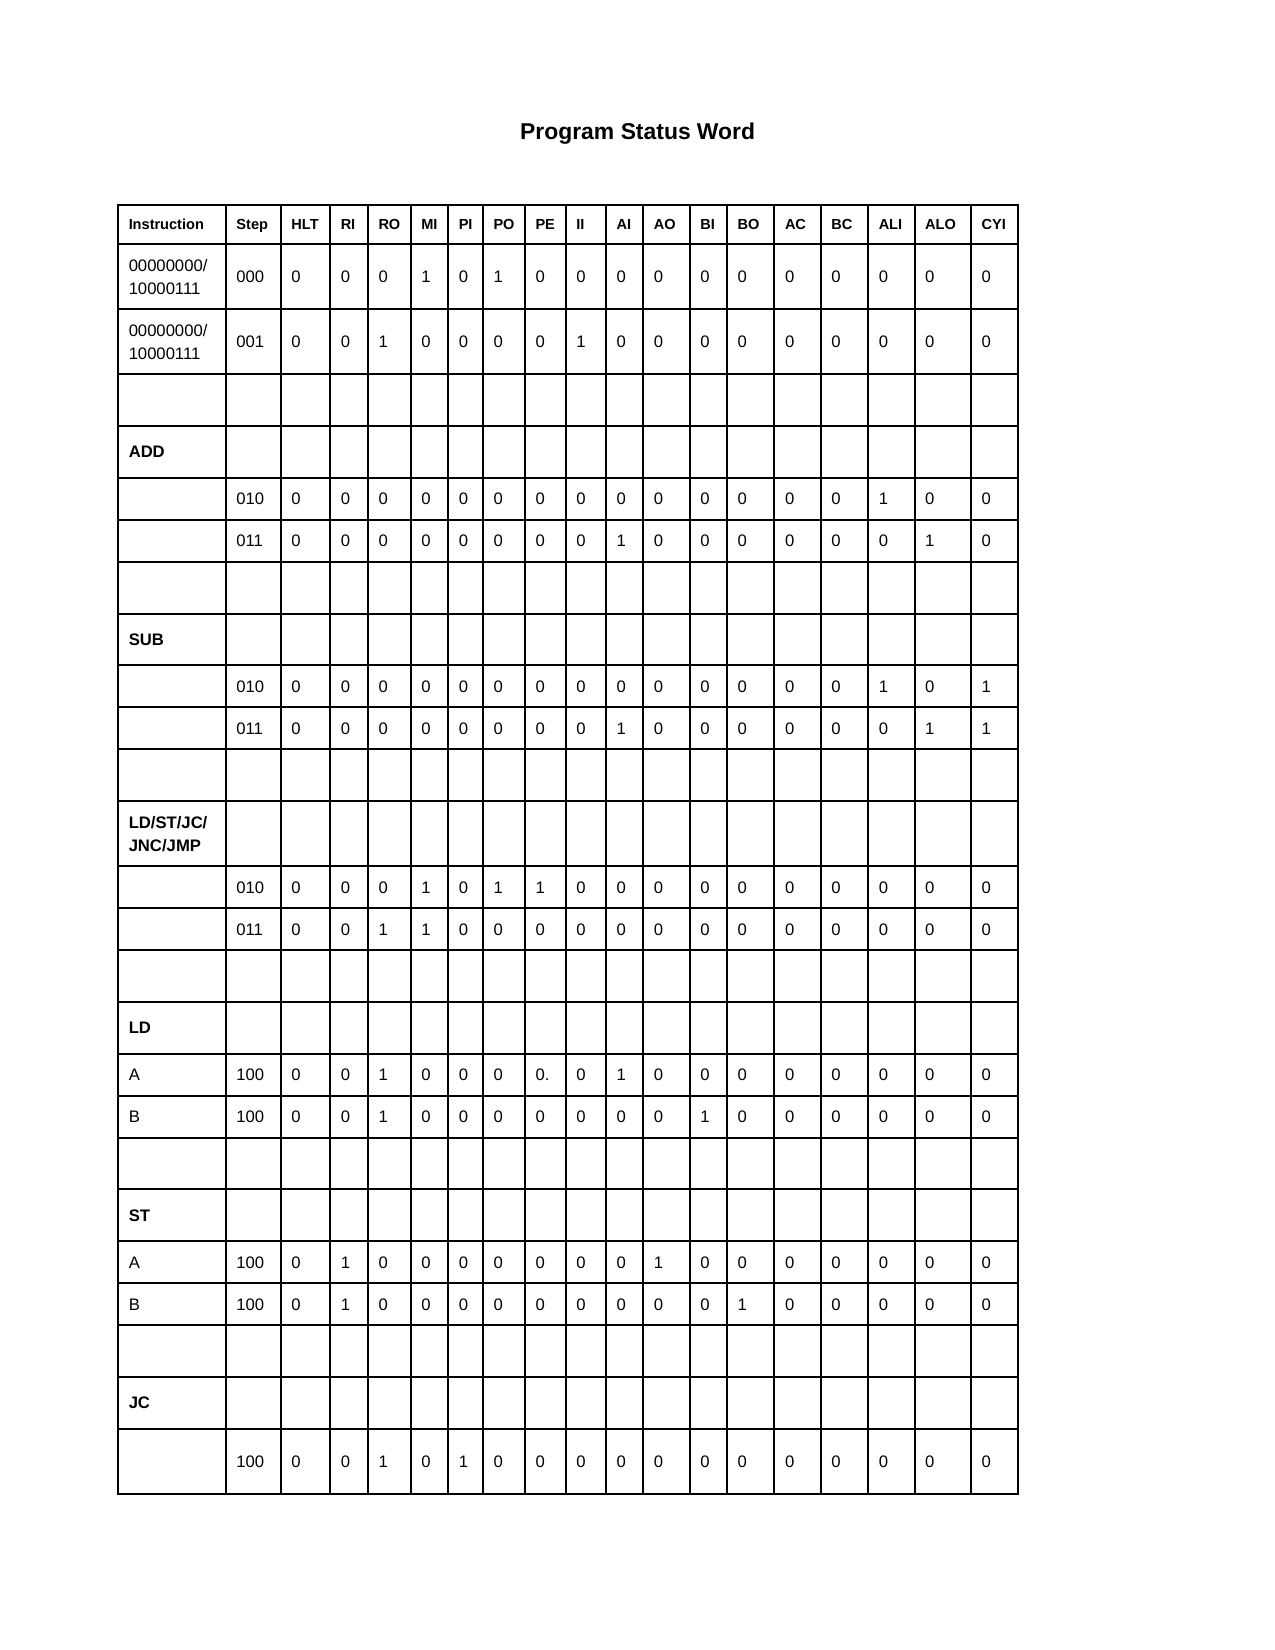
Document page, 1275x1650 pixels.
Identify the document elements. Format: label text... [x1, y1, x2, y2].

table_cell [775, 563, 820, 612]
table_cell 0 [526, 1242, 565, 1282]
table_cell [449, 375, 482, 425]
table_cell 1 [607, 521, 642, 561]
table_cell [331, 1003, 367, 1052]
table_cell [412, 1003, 447, 1052]
table_cell 0 [644, 479, 689, 519]
table_cell [822, 1139, 867, 1188]
table_cell [484, 427, 524, 477]
table_cell [728, 1190, 773, 1240]
table_cell 0 [282, 1430, 329, 1492]
table_cell [607, 615, 642, 664]
table_cell 0 [691, 666, 726, 706]
table_cell 0 [869, 1055, 914, 1094]
table_cell [567, 1378, 605, 1427]
table_cell [526, 1326, 565, 1376]
table_cell [916, 563, 970, 612]
table_cell 0 [869, 310, 914, 373]
table_cell [412, 1139, 447, 1188]
table_cell 0 [369, 708, 410, 748]
table_header Step [227, 206, 280, 243]
table_cell [369, 951, 410, 1001]
table_cell [691, 427, 726, 477]
table_cell [282, 615, 329, 664]
table_cell [369, 802, 410, 865]
table_cell [526, 427, 565, 477]
table_cell 011 [227, 909, 280, 949]
table_cell 0 [369, 666, 410, 706]
table_cell [484, 1139, 524, 1188]
table_cell [119, 1326, 225, 1376]
table_cell [567, 1139, 605, 1188]
table_cell [691, 375, 726, 425]
table_cell 0 [972, 1430, 1017, 1492]
table_cell 0 [412, 708, 447, 748]
table_cell 0 [484, 310, 524, 373]
table_header AO [644, 206, 689, 243]
table_cell 0 [449, 1284, 482, 1324]
table_cell [484, 750, 524, 800]
table_cell 0 [484, 1430, 524, 1492]
table_cell 0 [775, 666, 820, 706]
table_cell 0 [869, 867, 914, 907]
table_cell [607, 750, 642, 800]
table_cell 0 [691, 867, 726, 907]
table_cell 0 [972, 1284, 1017, 1324]
table_cell [526, 750, 565, 800]
table_cell LD/ST/JC/ JNC/JMP [119, 802, 225, 865]
table_cell [869, 951, 914, 1001]
table_cell 0 [607, 1284, 642, 1324]
table_cell [916, 1190, 970, 1240]
table_cell [484, 951, 524, 1001]
table_cell [728, 1139, 773, 1188]
table_cell [644, 427, 689, 477]
table_cell 0 [449, 310, 482, 373]
table_cell [869, 1003, 914, 1052]
table_cell 0 [916, 1284, 970, 1324]
table_cell 011 [227, 521, 280, 561]
table_cell 0 [567, 666, 605, 706]
table_cell 010 [227, 666, 280, 706]
table_cell [728, 375, 773, 425]
table_cell [282, 375, 329, 425]
table_cell [369, 1190, 410, 1240]
table_cell [449, 802, 482, 865]
table_cell 0 [282, 1055, 329, 1094]
table_cell 1 [728, 1284, 773, 1324]
table_header RI [331, 206, 367, 243]
table_cell 1 [869, 666, 914, 706]
table_cell 0 [728, 708, 773, 748]
table_cell 0 [869, 1430, 914, 1492]
table_cell 0 [526, 521, 565, 561]
table_cell 0 [644, 1430, 689, 1492]
table_cell [822, 1003, 867, 1052]
table_cell [227, 1003, 280, 1052]
table_cell [775, 802, 820, 865]
table_cell [526, 1139, 565, 1188]
table_cell 1 [607, 1055, 642, 1094]
table_cell [644, 1326, 689, 1376]
table_cell [972, 427, 1017, 477]
table_header AI [607, 206, 642, 243]
table_cell 0 [449, 1097, 482, 1137]
table_cell 1 [691, 1097, 726, 1137]
table_cell 0 [691, 479, 726, 519]
table_cell [369, 563, 410, 612]
table_cell [484, 375, 524, 425]
table_cell A [119, 1055, 225, 1094]
table_cell [916, 1326, 970, 1376]
table_cell 0 [369, 1242, 410, 1282]
table_cell [227, 375, 280, 425]
table_cell 0 [916, 479, 970, 519]
table_cell 0 [644, 909, 689, 949]
table_cell 0 [822, 708, 867, 748]
table_cell 001 [227, 310, 280, 373]
table_cell [449, 1326, 482, 1376]
table_cell 1 [607, 708, 642, 748]
table_cell 011 [227, 708, 280, 748]
table_cell 100 [227, 1284, 280, 1324]
table_cell 0 [972, 1055, 1017, 1094]
table_cell [484, 1326, 524, 1376]
table_cell 0 [775, 310, 820, 373]
table_cell 0 [972, 867, 1017, 907]
table_cell [972, 750, 1017, 800]
table_cell [567, 1326, 605, 1376]
table_cell 0 [331, 867, 367, 907]
table_cell 0 [869, 245, 914, 308]
table_cell [644, 750, 689, 800]
table_header ALO [916, 206, 970, 243]
table_cell [728, 802, 773, 865]
table_cell 0 [526, 310, 565, 373]
table_cell 0. [526, 1055, 565, 1094]
table_cell [775, 615, 820, 664]
table_cell [119, 909, 225, 949]
table_cell 0 [449, 479, 482, 519]
table_cell [972, 1139, 1017, 1188]
table_cell [119, 521, 225, 561]
table_cell [916, 750, 970, 800]
table_cell [331, 951, 367, 1001]
table_cell 0 [869, 909, 914, 949]
table_cell [227, 1378, 280, 1427]
table_cell 0 [644, 708, 689, 748]
table_cell 0 [728, 1242, 773, 1282]
table_cell 0 [869, 1097, 914, 1137]
table_cell 0 [822, 245, 867, 308]
table_cell 0 [282, 1284, 329, 1324]
table_cell [412, 750, 447, 800]
table_cell [369, 1326, 410, 1376]
table_cell [412, 1326, 447, 1376]
table_cell [227, 750, 280, 800]
table_cell 1 [972, 666, 1017, 706]
table_cell 0 [691, 1284, 726, 1324]
table_cell 0 [822, 1284, 867, 1324]
table_cell [644, 951, 689, 1001]
table_cell 1 [526, 867, 565, 907]
table_cell 1 [484, 867, 524, 907]
table_cell [369, 750, 410, 800]
table_cell [331, 1139, 367, 1188]
table_cell [728, 563, 773, 612]
table_cell 0 [775, 1242, 820, 1282]
table_cell [916, 427, 970, 477]
table_cell [369, 1378, 410, 1427]
table_cell 0 [644, 310, 689, 373]
table_cell 0 [972, 1242, 1017, 1282]
table_cell 0 [775, 245, 820, 308]
table_cell 0 [728, 666, 773, 706]
table_cell [567, 802, 605, 865]
table_cell [691, 802, 726, 865]
table_cell 0 [484, 666, 524, 706]
table_cell [449, 1139, 482, 1188]
table_cell A [119, 1242, 225, 1282]
table_cell [331, 1326, 367, 1376]
table_cell 0 [484, 909, 524, 949]
table_cell [526, 1003, 565, 1052]
table_cell [567, 427, 605, 477]
table_cell [869, 1190, 914, 1240]
table_cell 0 [412, 479, 447, 519]
table_cell [412, 802, 447, 865]
table_cell [644, 1139, 689, 1188]
table_cell 0 [728, 909, 773, 949]
table_cell 0 [607, 245, 642, 308]
table_cell [607, 427, 642, 477]
table_cell [526, 1378, 565, 1427]
table_cell [822, 563, 867, 612]
table_cell 0 [412, 1284, 447, 1324]
table_cell 1 [644, 1242, 689, 1282]
table_cell [449, 1378, 482, 1427]
table_cell 0 [775, 909, 820, 949]
table_cell [822, 615, 867, 664]
table_cell [227, 427, 280, 477]
table_cell [282, 1326, 329, 1376]
table_cell 0 [644, 1284, 689, 1324]
table_cell [972, 1190, 1017, 1240]
table_cell 100 [227, 1430, 280, 1492]
table_cell 0 [916, 1242, 970, 1282]
table_cell [775, 1378, 820, 1427]
table_cell [869, 375, 914, 425]
table_cell [331, 1378, 367, 1427]
table_cell 0 [331, 1055, 367, 1094]
table_cell [972, 1378, 1017, 1427]
table_cell [916, 1139, 970, 1188]
table_cell [822, 375, 867, 425]
table_cell 1 [567, 310, 605, 373]
table_cell [282, 802, 329, 865]
table_cell 0 [607, 479, 642, 519]
table_cell 0 [369, 1284, 410, 1324]
table_cell [775, 1139, 820, 1188]
table_cell 0 [822, 867, 867, 907]
table_cell 0 [567, 708, 605, 748]
table_cell [607, 1003, 642, 1052]
table_cell [227, 1190, 280, 1240]
table_cell [728, 750, 773, 800]
table_cell [972, 802, 1017, 865]
table_cell JC [119, 1378, 225, 1427]
table_cell [449, 427, 482, 477]
table_cell 0 [916, 909, 970, 949]
table_header BO [728, 206, 773, 243]
table_cell [822, 1378, 867, 1427]
table_cell 0 [691, 521, 726, 561]
table_cell 0 [822, 666, 867, 706]
table_cell SUB [119, 615, 225, 664]
table_cell 0 [869, 1242, 914, 1282]
table_cell [822, 1326, 867, 1376]
table_cell 0 [567, 1055, 605, 1094]
table_cell [916, 1003, 970, 1052]
table_cell 0 [972, 909, 1017, 949]
table_cell 0 [728, 521, 773, 561]
table_cell [282, 750, 329, 800]
table_cell 0 [972, 1097, 1017, 1137]
table_cell [484, 1190, 524, 1240]
table_cell [607, 1378, 642, 1427]
table_cell 0 [567, 521, 605, 561]
table_cell [567, 750, 605, 800]
table_cell 0 [728, 245, 773, 308]
table_cell 0 [691, 245, 726, 308]
table_cell 0 [449, 867, 482, 907]
table_cell [412, 1190, 447, 1240]
table_cell 0 [775, 708, 820, 748]
table_cell 0 [691, 310, 726, 373]
table_header Instruction [119, 206, 225, 243]
table_cell 1 [369, 909, 410, 949]
table_cell [916, 615, 970, 664]
table_cell [227, 563, 280, 612]
table_cell 00000000/ 10000111 [119, 310, 225, 373]
table_cell 1 [916, 521, 970, 561]
table_cell 0 [916, 1430, 970, 1492]
table_cell 0 [282, 521, 329, 561]
table_cell 0 [526, 1430, 565, 1492]
table_cell ST [119, 1190, 225, 1240]
table_cell 0 [916, 245, 970, 308]
table_cell [644, 802, 689, 865]
table_header PO [484, 206, 524, 243]
table_cell [331, 802, 367, 865]
table_cell 0 [822, 310, 867, 373]
table_cell [916, 951, 970, 1001]
table_cell [526, 375, 565, 425]
table_cell 0 [449, 1242, 482, 1282]
table_cell [869, 1139, 914, 1188]
table_cell 0 [369, 479, 410, 519]
table_cell 0 [484, 521, 524, 561]
table_cell 0 [728, 1430, 773, 1492]
table_cell 0 [449, 245, 482, 308]
table_cell 0 [412, 521, 447, 561]
table_cell [484, 802, 524, 865]
table_cell [691, 563, 726, 612]
table_cell 0 [607, 1097, 642, 1137]
table_cell [728, 615, 773, 664]
table_cell [775, 1326, 820, 1376]
table_cell 0 [412, 1055, 447, 1094]
table_cell 0 [869, 708, 914, 748]
table_cell 0 [644, 1055, 689, 1094]
table_cell [916, 1378, 970, 1427]
table_cell [449, 615, 482, 664]
table_cell 1 [369, 1097, 410, 1137]
table_cell [412, 563, 447, 612]
table_cell [644, 615, 689, 664]
table_cell 0 [567, 909, 605, 949]
table_cell [282, 1139, 329, 1188]
table_cell [869, 1326, 914, 1376]
table_cell 0 [331, 310, 367, 373]
table_cell [449, 1003, 482, 1052]
table_cell 0 [644, 245, 689, 308]
table_header BC [822, 206, 867, 243]
table_cell [972, 375, 1017, 425]
table_cell [775, 427, 820, 477]
table_cell 1 [369, 310, 410, 373]
table_cell [119, 750, 225, 800]
table_cell [369, 1003, 410, 1052]
table_cell 0 [822, 521, 867, 561]
table_cell [412, 615, 447, 664]
table_cell [119, 867, 225, 907]
table_cell [227, 615, 280, 664]
table_cell [728, 1378, 773, 1427]
table_cell 0 [526, 245, 565, 308]
table_cell 0 [331, 1097, 367, 1137]
table_cell [119, 563, 225, 612]
table_cell [775, 1003, 820, 1052]
text Program Status Word [118, 118, 1157, 144]
table_cell 0 [822, 909, 867, 949]
table_cell 0 [607, 1430, 642, 1492]
table_cell 0 [282, 867, 329, 907]
table_cell [119, 1430, 225, 1492]
table_cell 0 [644, 521, 689, 561]
table_cell 0 [775, 479, 820, 519]
table_cell [822, 802, 867, 865]
table_cell [567, 375, 605, 425]
table_cell LD [119, 1003, 225, 1052]
table_cell 0 [526, 666, 565, 706]
table_cell 1 [916, 708, 970, 748]
table_cell [644, 375, 689, 425]
table_cell [227, 1326, 280, 1376]
table_cell 0 [972, 245, 1017, 308]
table_cell [869, 802, 914, 865]
table_cell 0 [282, 1242, 329, 1282]
table_cell [369, 1139, 410, 1188]
table_cell 1 [331, 1242, 367, 1282]
table_cell 0 [728, 479, 773, 519]
table_cell [728, 1003, 773, 1052]
table_cell 0 [822, 1242, 867, 1282]
table_cell [644, 1378, 689, 1427]
table_cell 0 [822, 1055, 867, 1094]
table_cell [869, 563, 914, 612]
table_cell [119, 375, 225, 425]
table_cell [644, 1003, 689, 1052]
table_cell [119, 1139, 225, 1188]
table_cell 0 [691, 1055, 726, 1094]
table_cell 0 [331, 479, 367, 519]
table_cell 0 [282, 708, 329, 748]
table_cell [607, 802, 642, 865]
table_cell 0 [331, 909, 367, 949]
table_cell [484, 1378, 524, 1427]
table_cell 0 [972, 521, 1017, 561]
table_cell [916, 802, 970, 865]
table_cell [775, 375, 820, 425]
table_cell 0 [484, 708, 524, 748]
table_header AC [775, 206, 820, 243]
table_cell [822, 951, 867, 1001]
table_cell 1 [369, 1055, 410, 1094]
table_cell [484, 563, 524, 612]
table_cell [972, 563, 1017, 612]
table_header ALI [869, 206, 914, 243]
table_cell [331, 1190, 367, 1240]
table_cell 0 [728, 1097, 773, 1137]
table_cell [607, 1326, 642, 1376]
table_cell 0 [484, 1055, 524, 1094]
table_cell 0 [916, 867, 970, 907]
table_cell [567, 951, 605, 1001]
table_cell [567, 1003, 605, 1052]
table_cell [227, 1139, 280, 1188]
table_cell 0 [449, 909, 482, 949]
table_cell 0 [331, 521, 367, 561]
table_cell 0 [775, 1430, 820, 1492]
table_cell 0 [644, 1097, 689, 1137]
table_cell 1 [972, 708, 1017, 748]
table_cell 0 [869, 1284, 914, 1324]
table_cell [869, 750, 914, 800]
table_cell [728, 951, 773, 1001]
table_cell 0 [916, 1097, 970, 1137]
table_cell [119, 479, 225, 519]
table_cell ADD [119, 427, 225, 477]
table_cell [607, 1139, 642, 1188]
table_cell 0 [369, 867, 410, 907]
table_cell [484, 615, 524, 664]
table_cell 0 [607, 666, 642, 706]
table_cell [449, 1190, 482, 1240]
table_cell [607, 1190, 642, 1240]
table_cell 0 [331, 666, 367, 706]
table_header BI [691, 206, 726, 243]
table_cell [644, 1190, 689, 1240]
table_cell 0 [526, 1284, 565, 1324]
table_cell 100 [227, 1242, 280, 1282]
table_cell 0 [526, 708, 565, 748]
table_cell 0 [691, 909, 726, 949]
table_cell 0 [331, 1430, 367, 1492]
table_cell [331, 563, 367, 612]
table_cell [691, 1003, 726, 1052]
table_cell 0 [644, 666, 689, 706]
table_cell [728, 1326, 773, 1376]
table_cell [282, 563, 329, 612]
table_cell 0 [282, 479, 329, 519]
table_cell B [119, 1097, 225, 1137]
table_cell [567, 563, 605, 612]
table_cell [227, 951, 280, 1001]
table_cell 0 [775, 867, 820, 907]
table_cell 0 [282, 310, 329, 373]
table_cell [775, 951, 820, 1001]
table_cell 0 [331, 245, 367, 308]
table_cell [227, 802, 280, 865]
table_cell [526, 615, 565, 664]
table_cell [282, 427, 329, 477]
table_cell [822, 427, 867, 477]
table_cell 0 [567, 1284, 605, 1324]
table_cell [282, 951, 329, 1001]
table_cell [691, 1378, 726, 1427]
table_cell 0 [775, 521, 820, 561]
table_cell [916, 375, 970, 425]
table_cell 0 [691, 1242, 726, 1282]
table_cell 0 [282, 909, 329, 949]
table_cell [775, 1190, 820, 1240]
table_cell 0 [412, 1097, 447, 1137]
table_cell 0 [484, 1242, 524, 1282]
table_cell [331, 427, 367, 477]
table_cell 0 [607, 310, 642, 373]
table_cell [449, 750, 482, 800]
table_cell [691, 1139, 726, 1188]
table_cell 0 [728, 867, 773, 907]
table_cell [526, 802, 565, 865]
table_header II [567, 206, 605, 243]
table_cell [972, 1326, 1017, 1376]
table_cell B [119, 1284, 225, 1324]
table_cell 00000000/ 10000111 [119, 245, 225, 308]
table_cell 0 [644, 867, 689, 907]
table_cell [728, 427, 773, 477]
table_cell [775, 750, 820, 800]
table_cell 0 [607, 867, 642, 907]
table_cell 0 [607, 1242, 642, 1282]
table_cell 0 [282, 245, 329, 308]
table_cell 0 [775, 1097, 820, 1137]
table_cell 0 [449, 666, 482, 706]
table_cell 0 [526, 1097, 565, 1137]
table_cell [449, 951, 482, 1001]
table_cell [369, 375, 410, 425]
table_cell [691, 750, 726, 800]
table_cell 010 [227, 867, 280, 907]
table_cell 0 [916, 310, 970, 373]
table_cell 0 [526, 909, 565, 949]
table_cell 0 [484, 479, 524, 519]
table_cell 1 [412, 867, 447, 907]
table_cell 0 [449, 521, 482, 561]
table_cell 0 [567, 245, 605, 308]
table_cell 0 [607, 909, 642, 949]
table_cell 0 [822, 1097, 867, 1137]
table_cell 0 [412, 666, 447, 706]
table_cell 0 [369, 521, 410, 561]
table_cell [607, 951, 642, 1001]
table_cell 0 [282, 1097, 329, 1137]
table_cell [691, 1326, 726, 1376]
table_cell 0 [567, 1097, 605, 1137]
table_cell [119, 666, 225, 706]
table_cell 0 [484, 1284, 524, 1324]
table_header PI [449, 206, 482, 243]
table_cell 0 [567, 867, 605, 907]
table_cell 0 [775, 1055, 820, 1094]
table_cell 0 [822, 1430, 867, 1492]
table_cell 0 [331, 708, 367, 748]
table_header MI [412, 206, 447, 243]
table_cell [412, 375, 447, 425]
table_cell 0 [282, 666, 329, 706]
table_cell 0 [449, 1055, 482, 1094]
table_cell [691, 615, 726, 664]
table_cell 0 [567, 1430, 605, 1492]
table_cell 0 [691, 708, 726, 748]
table_cell [331, 375, 367, 425]
table_cell [869, 427, 914, 477]
table_cell [369, 427, 410, 477]
table_cell [567, 1190, 605, 1240]
table_cell 0 [916, 666, 970, 706]
table_cell [412, 951, 447, 1001]
table_cell [526, 1190, 565, 1240]
table_cell [526, 951, 565, 1001]
table_cell 0 [916, 1055, 970, 1094]
table_cell [412, 1378, 447, 1427]
table_cell 0 [412, 1430, 447, 1492]
table_cell [449, 563, 482, 612]
table_header HLT [282, 206, 329, 243]
table_cell [691, 1190, 726, 1240]
table_cell [972, 615, 1017, 664]
table_cell [972, 1003, 1017, 1052]
table_cell [567, 615, 605, 664]
table_cell 0 [567, 479, 605, 519]
table_cell 0 [775, 1284, 820, 1324]
table_cell [282, 1378, 329, 1427]
table_cell [691, 951, 726, 1001]
table_header CYI [972, 206, 1017, 243]
table_cell 0 [869, 521, 914, 561]
table_cell 1 [869, 479, 914, 519]
table_cell 000 [227, 245, 280, 308]
table_cell 0 [972, 479, 1017, 519]
table_cell [119, 708, 225, 748]
table_cell 0 [728, 310, 773, 373]
table_cell [282, 1190, 329, 1240]
table_cell [331, 750, 367, 800]
table_cell 0 [822, 479, 867, 519]
table_cell 1 [331, 1284, 367, 1324]
table_cell [369, 615, 410, 664]
table_cell 1 [449, 1430, 482, 1492]
table_cell 0 [412, 1242, 447, 1282]
table_cell 1 [412, 909, 447, 949]
table_cell [526, 563, 565, 612]
table_cell [607, 563, 642, 612]
table_cell [119, 951, 225, 1001]
table_cell [644, 563, 689, 612]
table_cell 0 [484, 1097, 524, 1137]
table_cell 0 [412, 310, 447, 373]
table_cell [972, 951, 1017, 1001]
table_cell 100 [227, 1097, 280, 1137]
table_cell [822, 1190, 867, 1240]
table_cell [869, 1378, 914, 1427]
table_cell 010 [227, 479, 280, 519]
table_cell [412, 427, 447, 477]
table_cell [607, 375, 642, 425]
table_cell [282, 1003, 329, 1052]
table_header PE [526, 206, 565, 243]
table_cell 0 [691, 1430, 726, 1492]
table_cell 0 [728, 1055, 773, 1094]
table_cell 0 [526, 479, 565, 519]
table_cell [331, 615, 367, 664]
table_cell 0 [567, 1242, 605, 1282]
table_cell [484, 1003, 524, 1052]
table_header RO [369, 206, 410, 243]
table_cell 1 [412, 245, 447, 308]
table_cell [822, 750, 867, 800]
table_cell 0 [449, 708, 482, 748]
table_cell 1 [484, 245, 524, 308]
table_cell 0 [369, 245, 410, 308]
table_cell 100 [227, 1055, 280, 1094]
table_cell 0 [972, 310, 1017, 373]
table_cell [869, 615, 914, 664]
table_cell 1 [369, 1430, 410, 1492]
